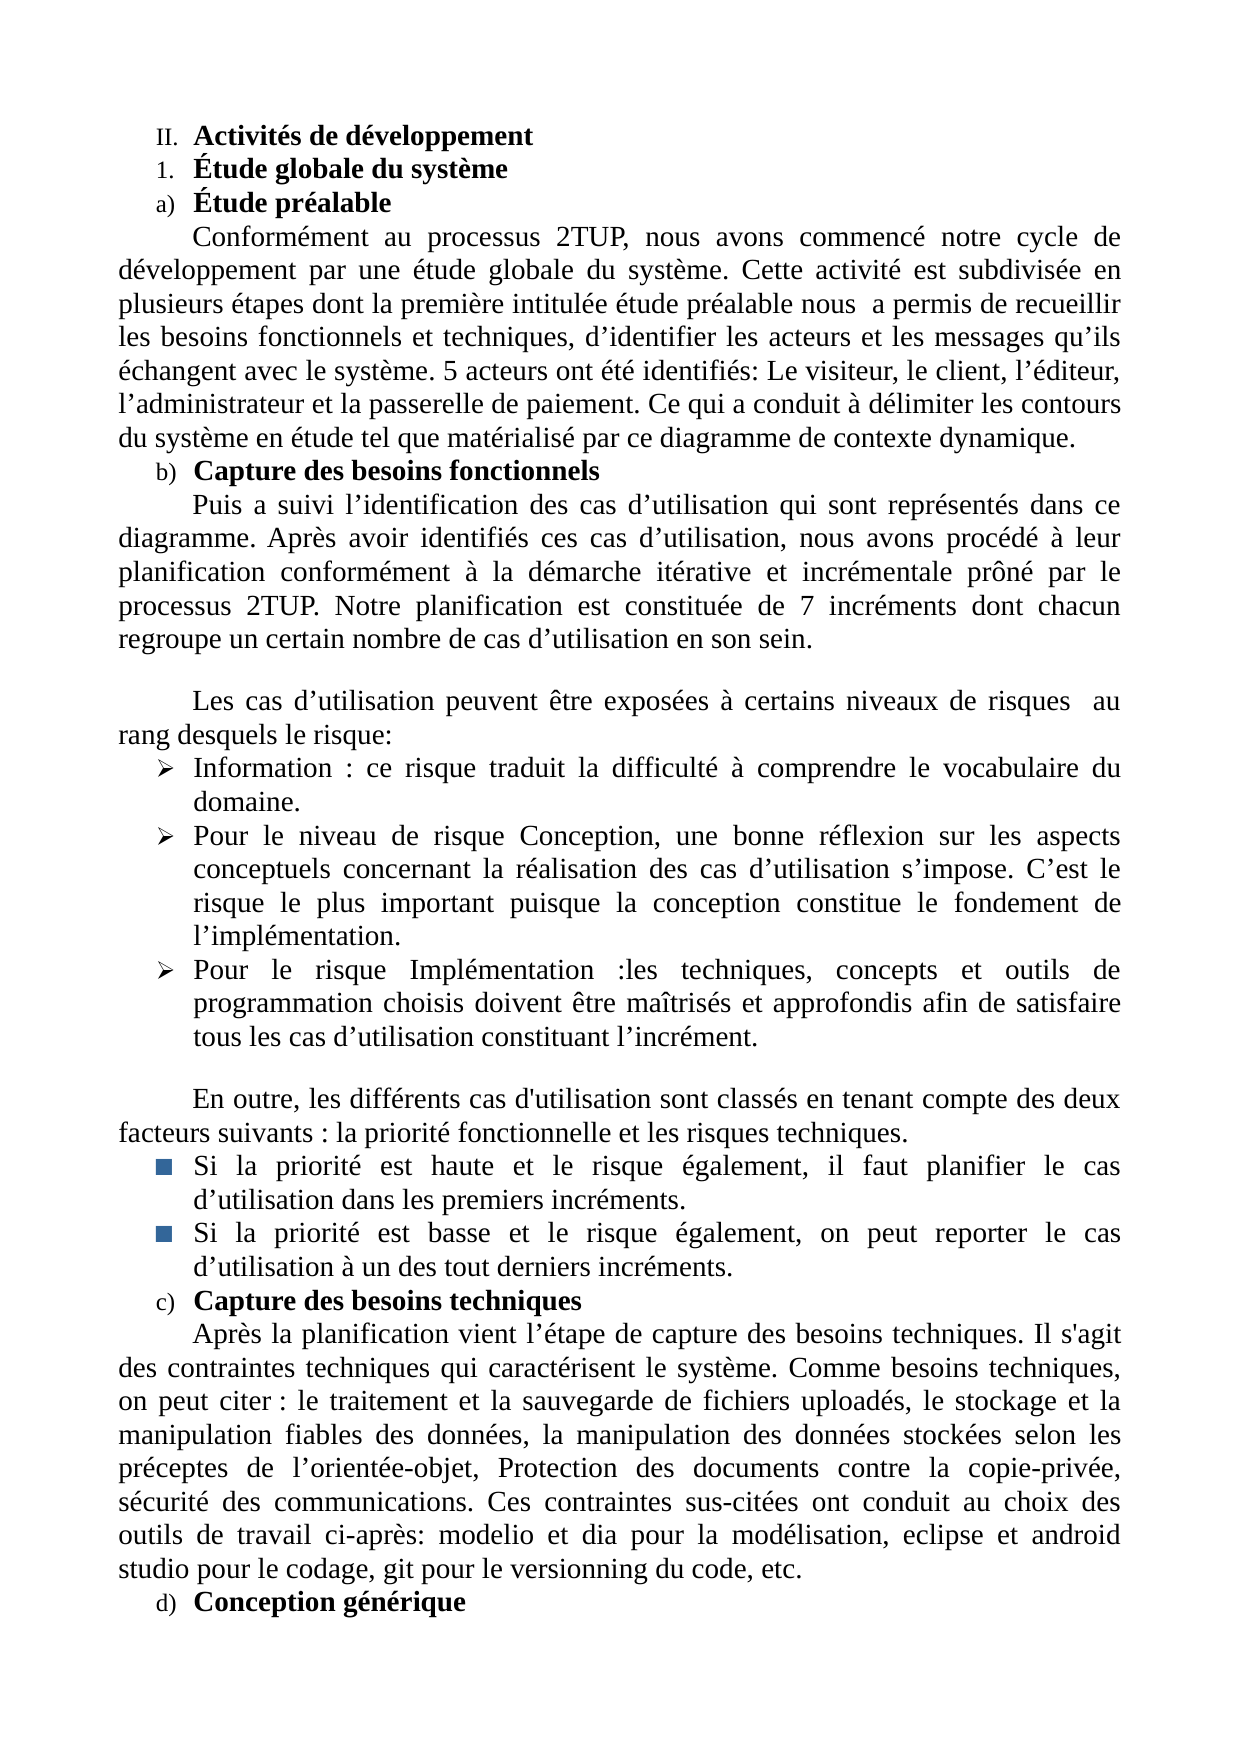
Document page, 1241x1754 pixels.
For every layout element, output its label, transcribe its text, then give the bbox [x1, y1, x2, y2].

list Si la priorité est haute et le risque également, il faut planifier le cas d’utilisation dans les premiers incréments. [156, 1148, 1122, 1216]
text Les cas d’utilisation peuvent être exposées à certains niveaux de risques au rang desquels le risque: [118, 683, 1122, 751]
list Conception générique [156, 1584, 1122, 1618]
list Pour le niveau de risque Conception, une bonne réflexion sur les aspects conceptuels concernant la réalisation des cas d’utilisation s’impose. C’est le risque le plus important puisque la conception constitue le fondement de l’implémentation. [156, 818, 1122, 952]
text Conformément au processus 2TUP, nous avons commencé notre cycle de développement par une étude globale du système. Cette activité est subdivisée en plusieurs étapes dont la première intitulée étude préalable nous a permis de recueillir les besoins fonctionnels et techniques, d’identifier les acteurs et les messages qu’ils échangent avec le système. 5 acteurs ont été identifiés: Le visiteur, le client, l’éditeur, l’administrateur et la passerelle de paiement. Ce qui a conduit à délimiter les contours du système en étude tel que matérialisé par ce diagramme de contexte dynamique. [118, 219, 1122, 453]
text En outre, les différents cas d'utilisation sont classés en tenant compte des deux facteurs suivants : la priorité fonctionnelle et les risques techniques. [118, 1081, 1122, 1148]
list Capture des besoins techniques [156, 1283, 1122, 1316]
list Étude globale du système [156, 152, 1122, 185]
list Pour le risque Implémentation :les techniques, concepts et outils de programmation choisis doivent être maîtrisés et approfondis afin de satisfaire tous les cas d’utilisation constituant l’incrément. [156, 952, 1122, 1052]
list Information : ce risque traduit la difficulté à comprendre le vocabulaire du domaine. [156, 751, 1122, 818]
text Après la planification vient l’étape de capture des besoins techniques. Il s'agit des contraintes techniques qui caractérisent le système. Comme besoins techniques, on peut citer : le traitement et la sauvegarde de fichiers uploadés, le stockage et la manipulation fiables des données, la manipulation des données stockées selon les préceptes de l’orientée-objet, Protection des documents contre la copie-privée, sécurité des communications. Ces contraintes sus-citées ont conduit au choix des outils de travail ci-après: modelio et dia pour la modélisation, eclipse et android studio pour le codage, git pour le versionning du code, etc. [118, 1316, 1122, 1584]
list Étude préalable [156, 185, 1122, 219]
text Puis a suivi l’identification des cas d’utilisation qui sont représentés dans ce diagramme. Après avoir identifiés ces cas d’utilisation, nous avons procédé à leur planification conformément à la démarche itérative et incrémentale prôné par le processus 2TUP. Notre planification est constituée de 7 incréments dont chacun regroupe un certain nombre de cas d’utilisation en son sein. [118, 487, 1122, 655]
list Activités de développement [156, 118, 1122, 152]
list Capture des besoins fonctionnels [156, 453, 1122, 487]
list Si la priorité est basse et le risque également, on peut reporter le cas d’utilisation à un des tout derniers incréments. [156, 1216, 1122, 1283]
